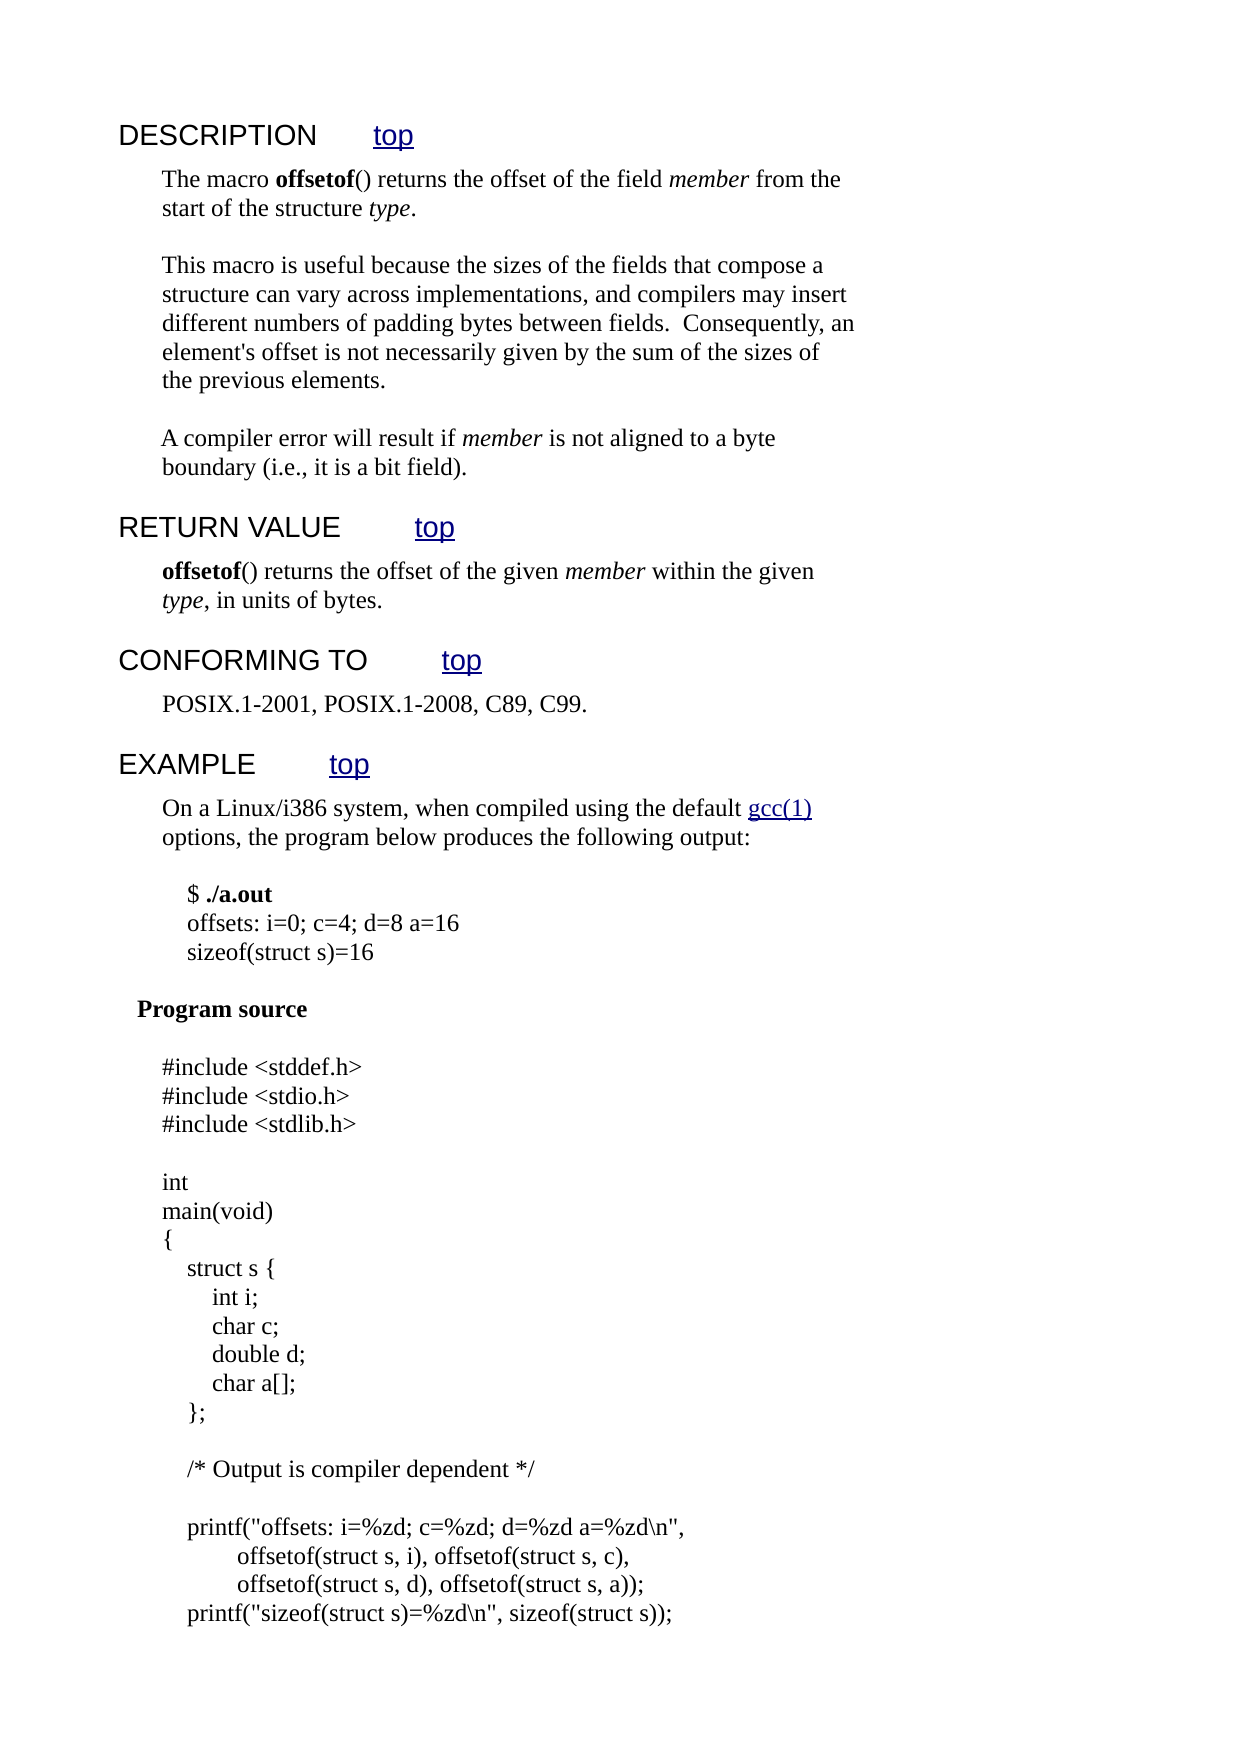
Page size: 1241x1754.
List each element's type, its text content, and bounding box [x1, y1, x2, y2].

text The macro offsetof() returns the offset of the field member from the [118, 164, 1122, 193]
text element's offset is not necessarily given by the sum of the sizes of [118, 337, 1122, 365]
text printf("offsets: i=%zd; c=%zd; d=%zd a=%zd\n", [118, 1512, 1122, 1541]
text offsetof(struct s, i), offsetof(struct s, c), [118, 1541, 1122, 1569]
text int i; [118, 1282, 1122, 1311]
text printf("sizeof(struct s)=%zd\n", sizeof(struct s)); [118, 1598, 1122, 1627]
text offsetof(struct s, d), offsetof(struct s, a)); [118, 1569, 1122, 1598]
text different numbers of padding bytes between fields. Consequently, an [118, 308, 1122, 337]
text boundary (i.e., it is a bit field). [118, 452, 1122, 480]
text options, the program below produces the following output: [118, 822, 1122, 851]
text start of the structure type. [118, 193, 1122, 222]
text #include <stdlib.h> [118, 1109, 1122, 1138]
text char c; [118, 1311, 1122, 1339]
text type, in units of bytes. [118, 585, 1122, 613]
text On a Linux/i386 system, when compiled using the default gcc(1) [118, 793, 1122, 822]
text #include <stdio.h> [118, 1081, 1122, 1109]
text }; [118, 1397, 1122, 1426]
text structure can vary across implementations, and compilers may insert [118, 279, 1122, 308]
text A compiler error will result if member is not aligned to a byte [118, 423, 1122, 452]
text offsetof() returns the offset of the given member within the given [118, 556, 1122, 585]
text sizeof(struct s)=16 [118, 937, 1122, 966]
text /* Output is compiler dependent */ [118, 1454, 1122, 1483]
subtitle DESCRIPTION top [118, 118, 1122, 152]
text struct s { [118, 1253, 1122, 1282]
text #include <stddef.h> [118, 1052, 1122, 1081]
text int [118, 1167, 1122, 1196]
text Program source [118, 994, 1122, 1023]
text main(void) [118, 1196, 1122, 1224]
text $ ./a.out [118, 879, 1122, 908]
subtitle RETURN VALUE top [118, 510, 1122, 543]
text { [118, 1224, 1122, 1253]
text POSIX.1-2001, POSIX.1-2008, C89, C99. [118, 689, 1122, 718]
text the previous elements. [118, 365, 1122, 394]
subtitle EXAMPLE top [118, 747, 1122, 781]
text offsets: i=0; c=4; d=8 a=16 [118, 908, 1122, 937]
text This macro is useful because the sizes of the fields that compose a [118, 250, 1122, 279]
text char a[]; [118, 1368, 1122, 1397]
subtitle CONFORMING TO top [118, 643, 1122, 676]
text double d; [118, 1339, 1122, 1368]
